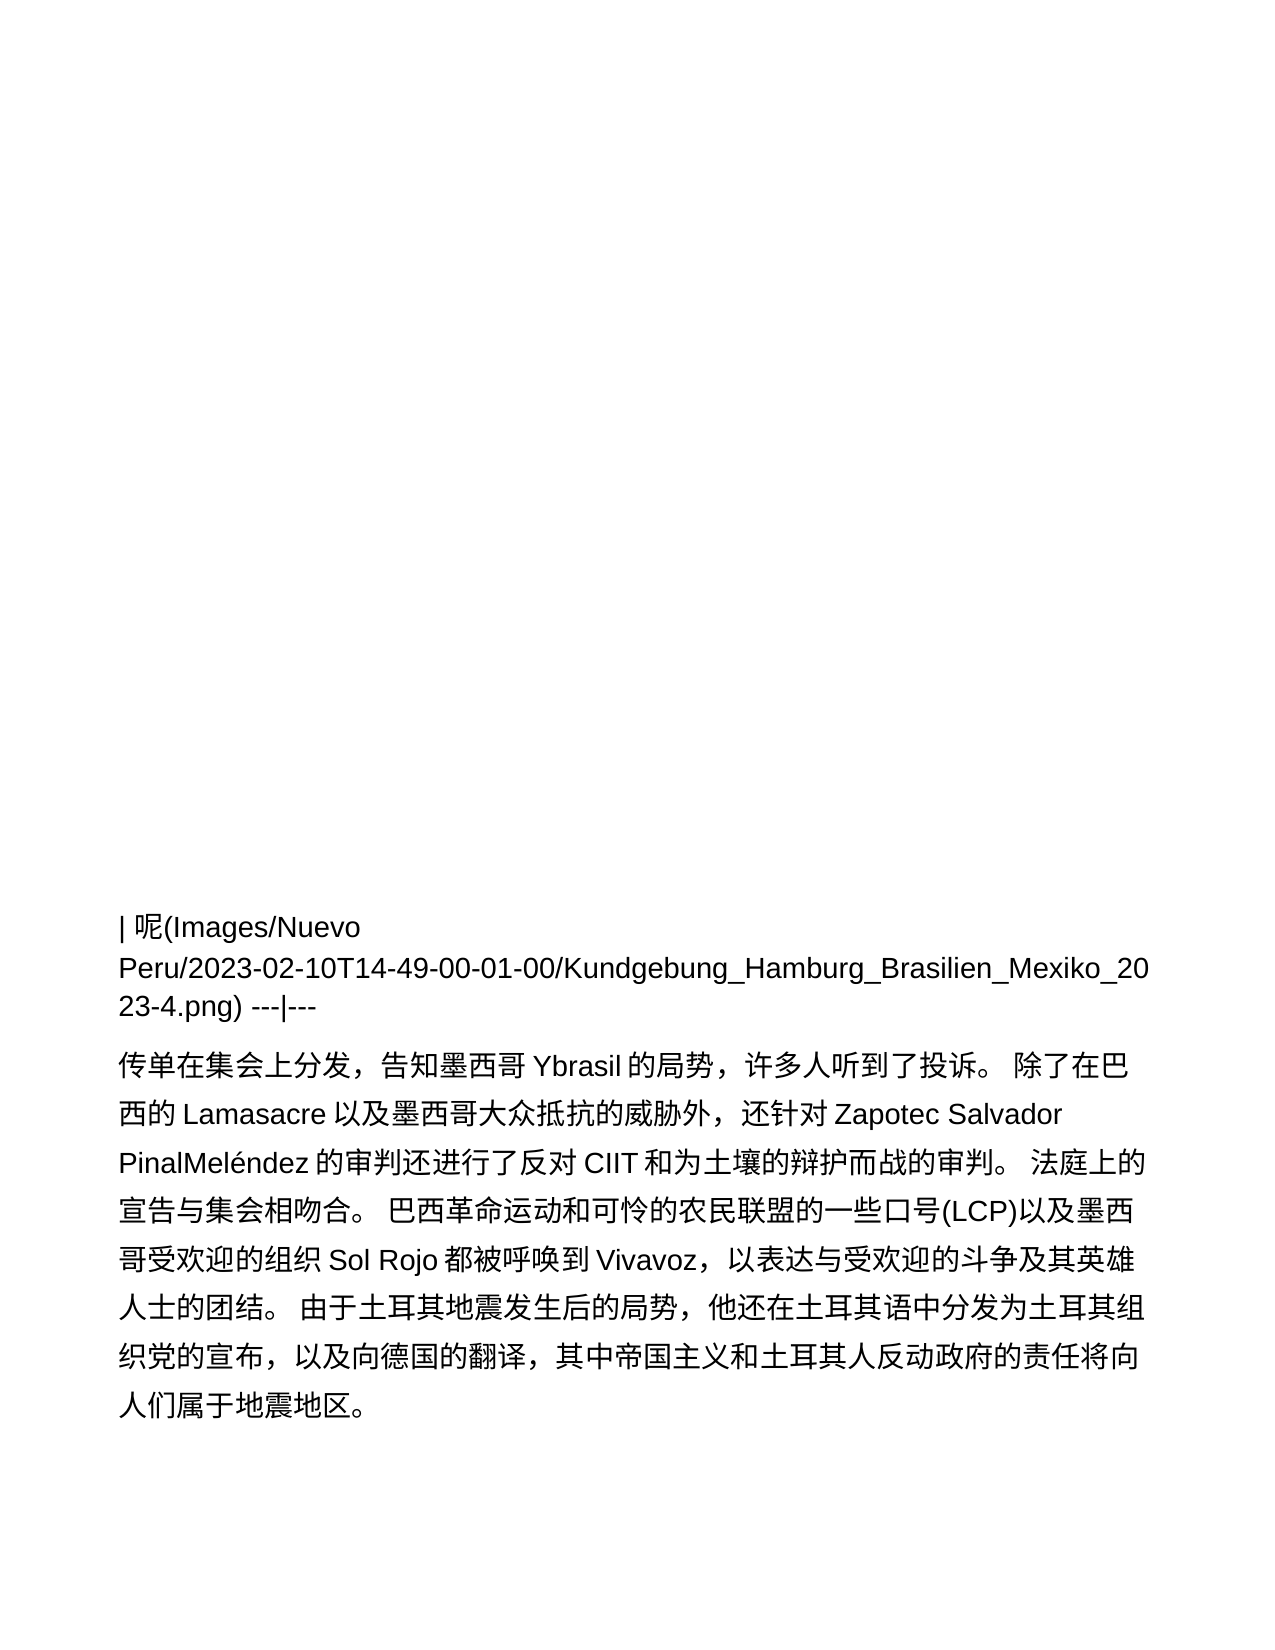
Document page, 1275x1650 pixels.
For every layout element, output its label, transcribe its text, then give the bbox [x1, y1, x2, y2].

text 传单在集会上分发，告知墨西哥Ybrasil的局势，许多人听到了投诉。 除了在巴西的Lamasacre以及墨西哥大众抵抗的威胁外，还针对Zapotec Salvador PinalMeléndez的审判还进行了反对CIIT和为土壤的辩护而战的审判。 法庭上的宣告与集会相吻合。 巴西革命运动和可怜的农民联盟的一些口号(LCP)以及墨西哥受欢迎的组织Sol Rojo都被呼唤到Vivavoz，以表达与受欢迎的斗争及其英雄人士的团结。 由于土耳其地震发生后的局势，他还在土耳其语中分发为土耳其组织党的宣布，以及向德国的翻译，其中帝国主义和土耳其人反动政府的责任将向人们属于地震地区。 [118, 1042, 1157, 1424]
text | 呢(Images/Nuevo Peru/2023-02-10T14-49-00-01-00/Kundgebung_Hamburg_Brasilien_Mexiko_2023-4.png) ---|--- [118, 118, 1157, 1023]
